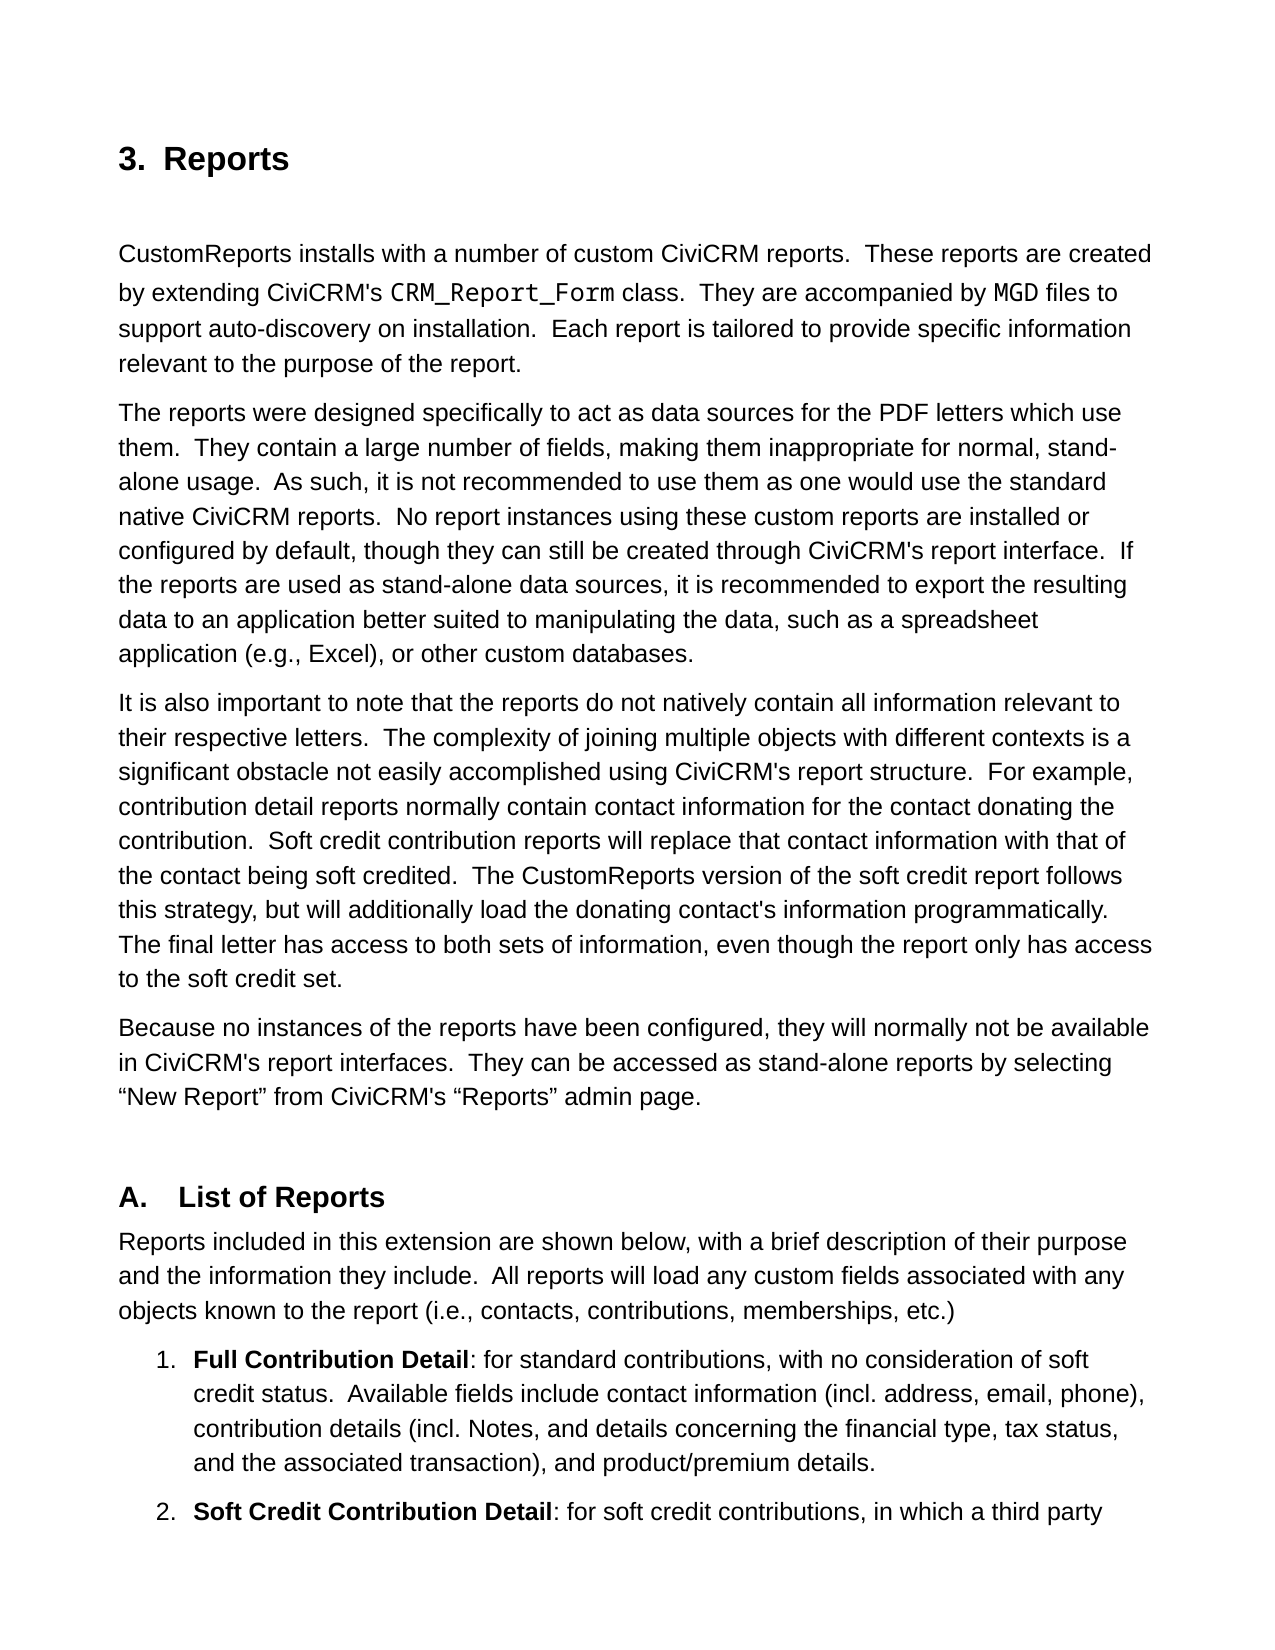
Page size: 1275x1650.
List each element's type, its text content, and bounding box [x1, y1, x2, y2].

list Full Contribution Detail: for standard contributions, with no consideration of soft credit status. Available fields include contact information (incl. address, email, phone), contribution details (incl. Notes, and details concerning the financial type, tax status, and the associated transaction), and product/premium details. [156, 1345, 1157, 1477]
subtitle List of Reports [118, 1180, 1157, 1214]
text Reports included in this extension are shown below, with a brief description of their purpose and the information they include. All reports will load any custom fields associated with any objects known to the report (i.e., contacts, contributions, memberships, etc.) [118, 1227, 1157, 1324]
text The reports were designed specifically to act as data sources for the PDF letters which use them. They contain a large number of fields, making them inappropriate for normal, stand-alone usage. As such, it is not recommended to use them as one would use the standard native CiviCRM reports. No report instances using these custom reports are installed or configured by default, though they can still be created through CiviCRM's report interface. If the reports are used as stand-alone data sources, it is recommended to export the resulting data to an application better suited to manipulating the data, such as a spreadsheet application (e.g., Excel), or other custom databases. [118, 398, 1157, 668]
text Because no instances of the reports have been configured, they will normally not be available in CiviCRM's report interfaces. They can be accessed as stand-alone reports by selecting “New Report” from CiviCRM's “Reports” admin page. [118, 1013, 1157, 1111]
text CustomReports installs with a number of custom CiviCRM reports. These reports are created by extending CiviCRM's CRM_Report_Form class. They are accompanied by MGD files to support auto-discovery on installation. Each report is tailored to provide specific information relevant to the purpose of the report. [118, 239, 1157, 378]
text It is also important to note that the reports do not natively contain all information relevant to their respective letters. The complexity of joining multiple objects with different contexts is a significant obstacle not easily accomplished using CiviCRM's report structure. For example, contribution detail reports normally contain contact information for the contact donating the contribution. Soft credit contribution reports will replace that contact information with that of the contact being soft credited. The CustomReports version of the soft credit report follows this strategy, but will additionally load the donating contact's information programmatically. The final letter has access to both sets of information, even though the report only has access to the soft credit set. [118, 688, 1157, 993]
list Soft Credit Contribution Detail: for soft credit contributions, in which a third party [156, 1497, 1157, 1526]
subtitle Reports [118, 139, 1157, 178]
